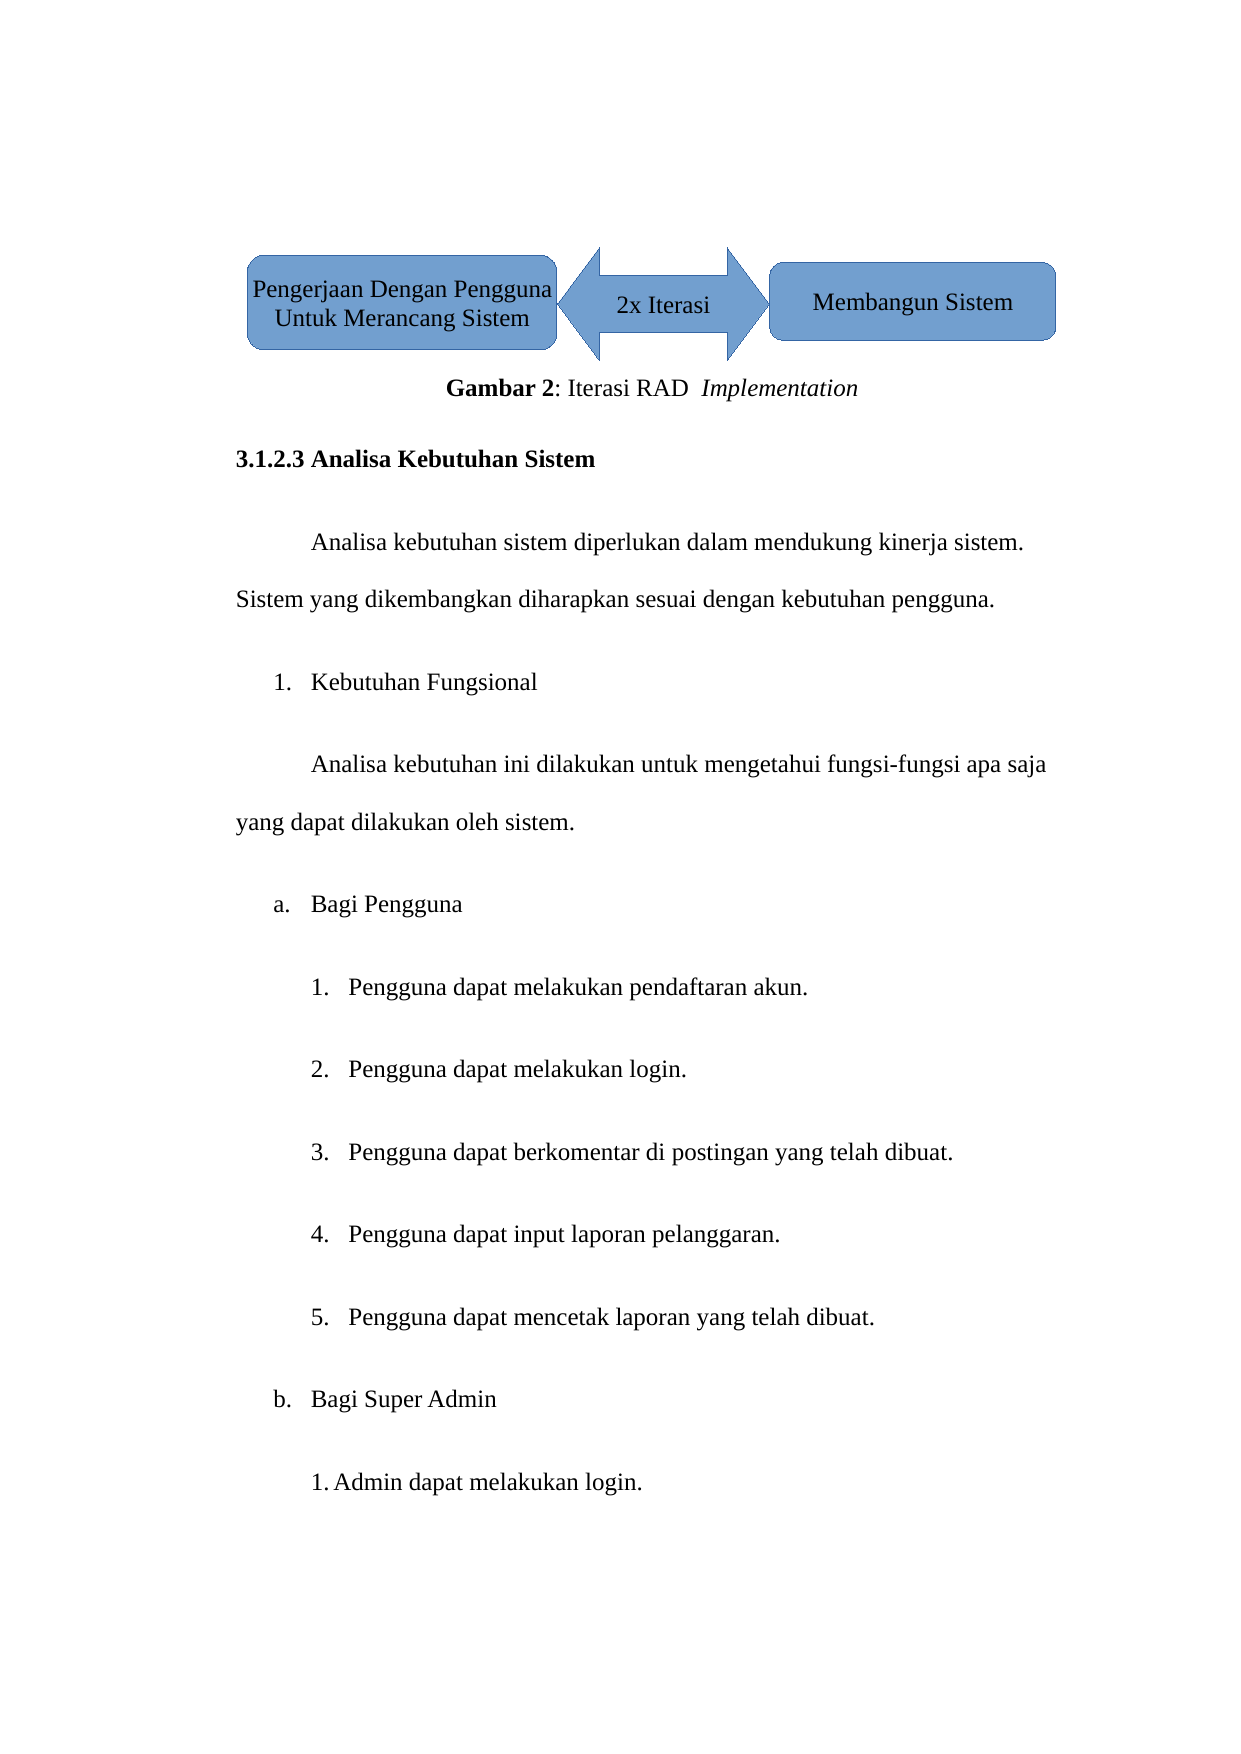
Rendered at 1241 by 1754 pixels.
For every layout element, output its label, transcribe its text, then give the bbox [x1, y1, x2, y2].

text Gambar 2: Iterasi RAD Implementation [738, 260, 1056, 302]
list Pengguna dapat mencetak laporan yang telah dibuat. [311, 1302, 1063, 1331]
list Pengguna dapat berkomentar di postingan yang telah dibuat. [311, 1137, 1063, 1166]
list Admin dapat melakukan login. [311, 1467, 1063, 1496]
list Pengguna dapat melakukan login. [311, 1054, 1063, 1083]
list Kebutuhan Fungsional [273, 667, 1063, 696]
text Analisa kebutuhan ini dilakukan untuk mengetahui fungsi-fungsi apa saja yang dapat dilakukan oleh sistem. [236, 749, 1063, 836]
text Gambar 2: Iterasi RAD Implementation [553, 260, 589, 303]
list Bagi Super Admin [273, 1384, 1063, 1413]
text Analisa kebutuhan sistem diperlukan dalam mendukung kinerja sistem. Sistem yang dikembangkan diharapkan sesuai dengan kebutuhan pengguna. [236, 527, 1063, 613]
text Gambar 2: Iterasi RAD Implementation [600, 260, 727, 275]
list Pengguna dapat input laporan pelanggaran. [311, 1219, 1063, 1248]
list Bagi Pengguna [273, 889, 1063, 918]
text Gambar 2: Iterasi RAD Implementation [247, 305, 1056, 402]
list Pengguna dapat melakukan pendaftaran akun. [311, 972, 1063, 1001]
text 3.1.2.3 Analisa Kebutuhan Sistem [236, 444, 1063, 473]
